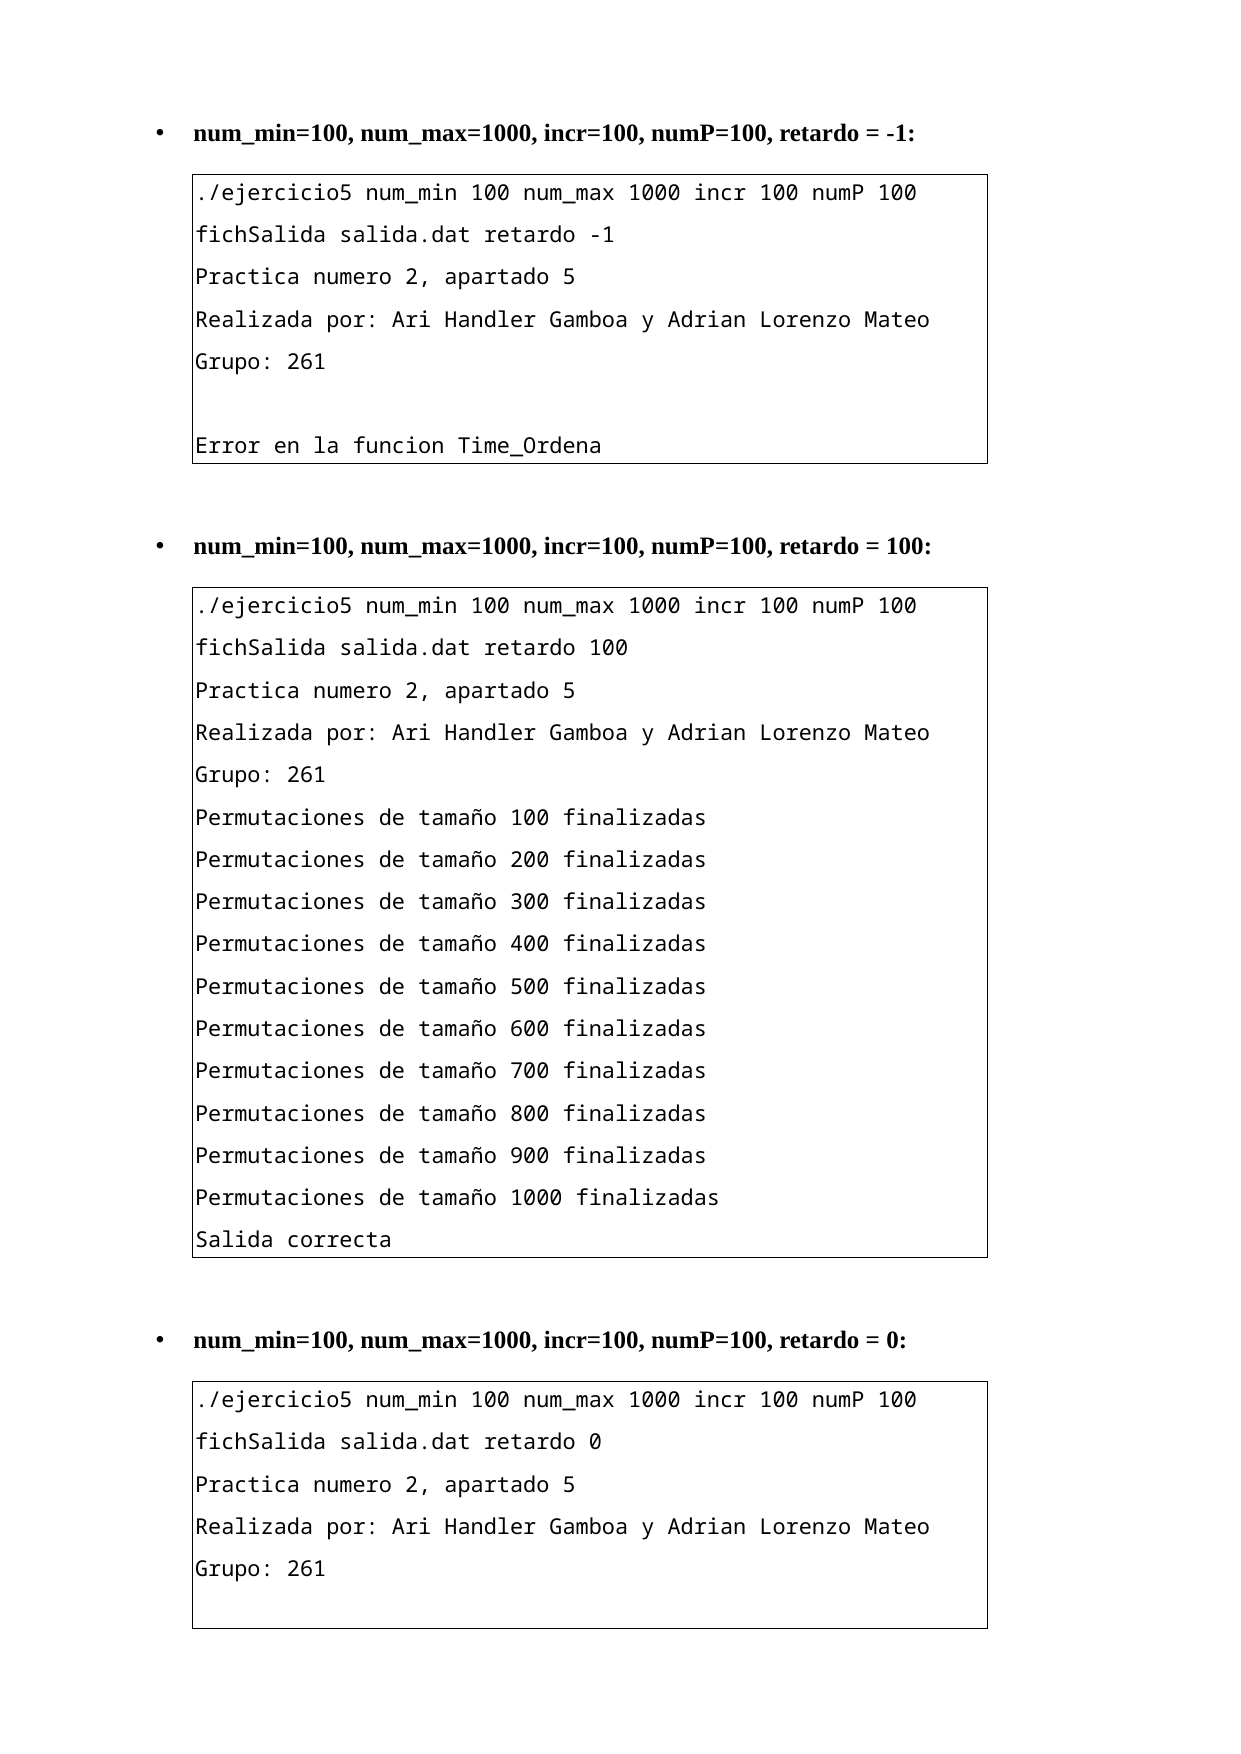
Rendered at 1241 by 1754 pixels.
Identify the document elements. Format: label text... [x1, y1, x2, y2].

text Permutaciones de tamaño 500 finalizadas [193, 968, 987, 1001]
text Permutaciones de tamaño 400 finalizadas [193, 925, 987, 958]
text Salida correcta [193, 1221, 987, 1257]
text Permutaciones de tamaño 600 finalizadas [193, 1010, 987, 1043]
text Permutaciones de tamaño 700 finalizadas [193, 1052, 987, 1085]
text Grupo: 261 [193, 1550, 987, 1583]
text Permutaciones de tamaño 900 finalizadas [193, 1137, 987, 1170]
text ./ejercicio5 ­num_min 100 ­num_max 1000 ­incr 100 ­numP 100 [193, 175, 987, 207]
text ­fichSalida salida.dat ­retardo 0 [193, 1423, 987, 1456]
text ./ejercicio5 ­num_min 100 ­num_max 1000 ­incr 100 ­numP 100 [193, 588, 987, 620]
list num_min=100, num_max=1000, incr=100, numP=100, retardo = 100: [156, 531, 1122, 560]
text Realizada por: Ari Handler Gamboa y Adrian Lorenzo Mateo [193, 1508, 987, 1541]
text Permutaciones de tamaño 800 finalizadas [193, 1094, 987, 1127]
text Realizada por: Ari Handler Gamboa y Adrian Lorenzo Mateo [193, 301, 987, 333]
text ./ejercicio5 ­num_min 100 ­num_max 1000 ­incr 100 ­numP 100 [193, 1382, 987, 1414]
text Permutaciones de tamaño 300 finalizadas [193, 883, 987, 916]
text Permutaciones de tamaño 1000 finalizadas [193, 1179, 987, 1212]
text Grupo: 261 [193, 756, 987, 789]
list num_min=100, num_max=1000, incr=100, numP=100, retardo = 0: [156, 1325, 1122, 1354]
text Practica numero 2, apartado 5 [193, 258, 987, 291]
text ­fichSalida salida.dat ­retardo -1 [193, 216, 987, 249]
text Realizada por: Ari Handler Gamboa y Adrian Lorenzo Mateo [193, 714, 987, 747]
text Permutaciones de tamaño 200 finalizadas [193, 841, 987, 874]
text ­fichSalida salida.dat ­retardo 100 [193, 629, 987, 662]
text Grupo: 261 [193, 343, 987, 376]
text Permutaciones de tamaño 100 finalizadas [193, 798, 987, 831]
text Practica numero 2, apartado 5 [193, 1466, 987, 1498]
text Error en la funcion Time_Ordena [193, 427, 987, 463]
text Practica numero 2, apartado 5 [193, 672, 987, 704]
list num_min=100, num_max=1000, incr=100, numP=100, retardo = -1: [156, 118, 1122, 147]
